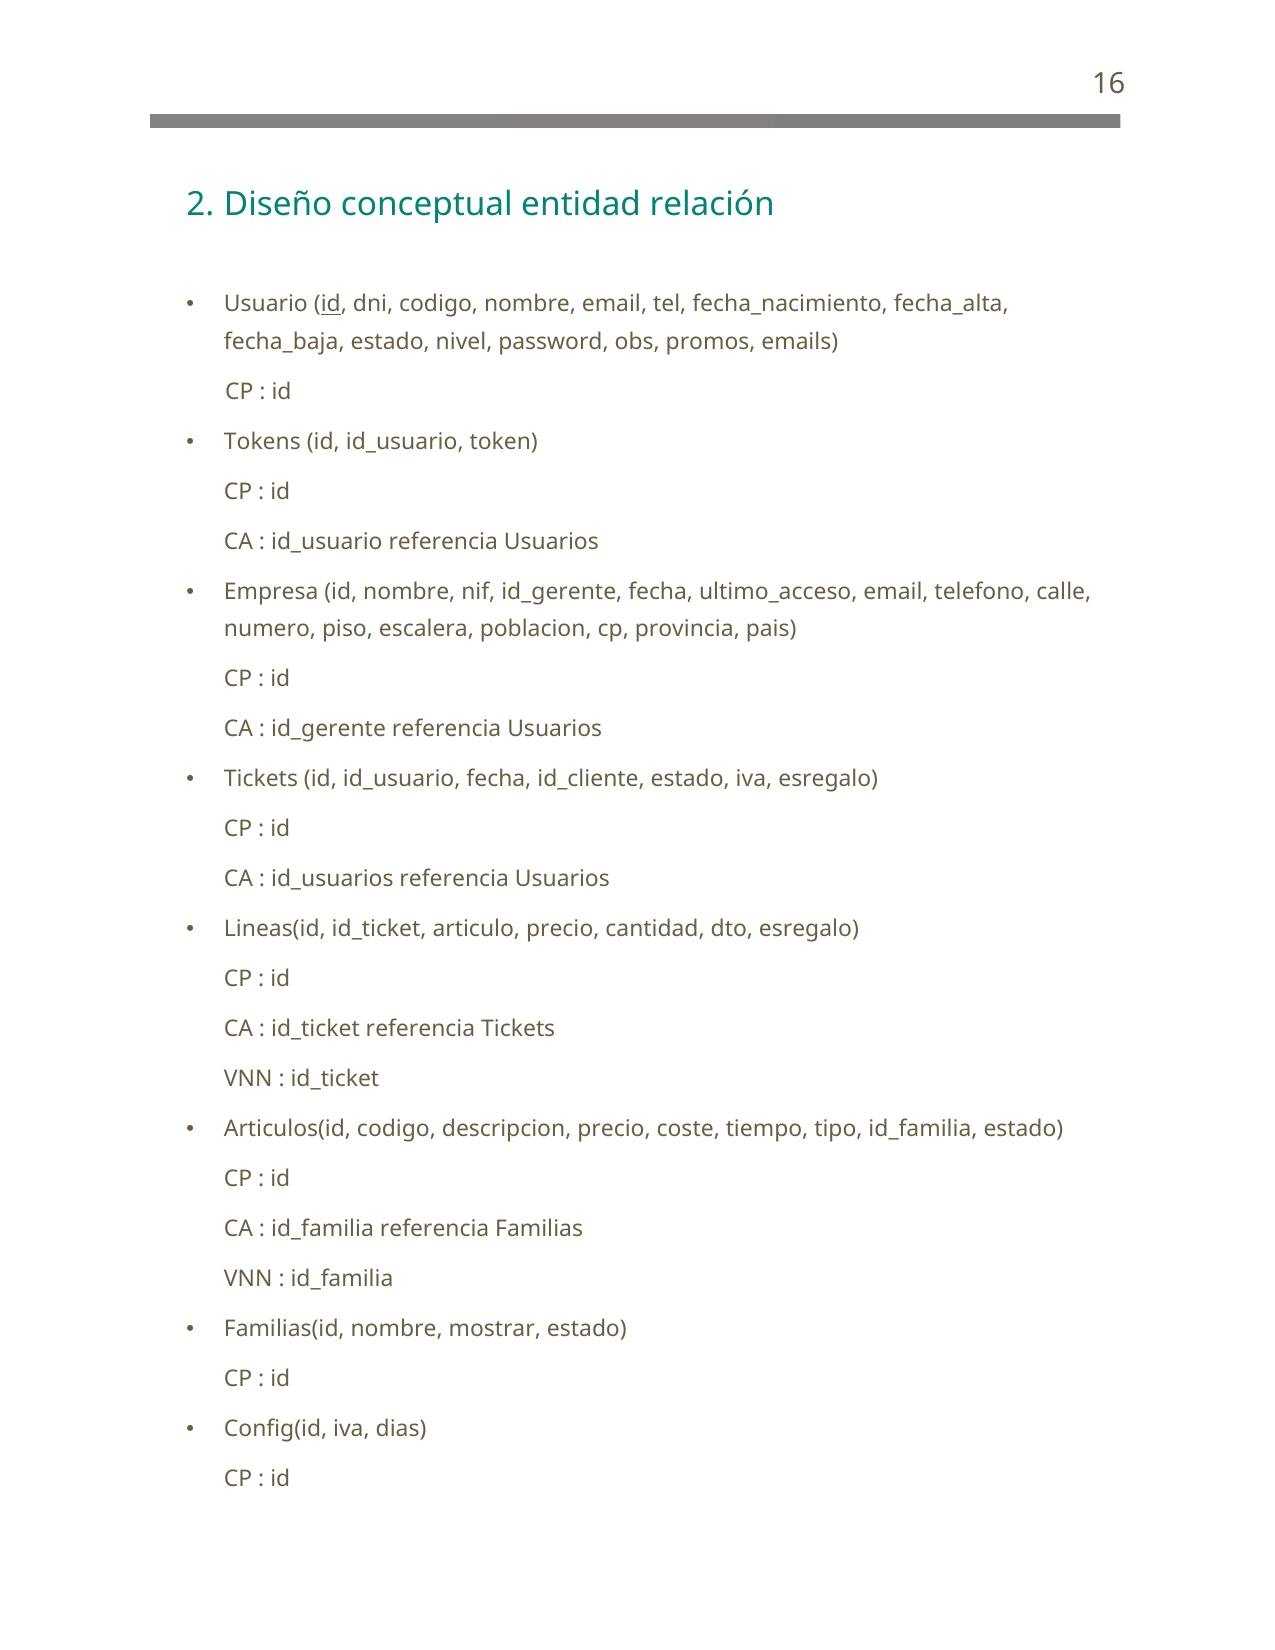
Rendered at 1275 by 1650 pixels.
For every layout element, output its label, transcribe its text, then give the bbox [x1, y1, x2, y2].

list Familias(id, nombre, mostrar, estado) [186, 1312, 1125, 1343]
list CP : id [186, 1462, 1125, 1493]
list CA : id_gerente referencia Usuarios [186, 712, 1125, 743]
list VNN : id_ticket [186, 1062, 1125, 1093]
list CP : id [186, 1362, 1125, 1393]
list Lineas(id, id_ticket, articulo, precio, cantidad, dto, esregalo) [186, 912, 1125, 943]
picture [150, 114, 1121, 128]
text CP : id [150, 375, 1125, 406]
list CA : id_usuarios referencia Usuarios [186, 862, 1125, 893]
list CP : id [186, 662, 1125, 693]
list CA : id_ticket referencia Tickets [186, 1012, 1125, 1043]
list CP : id [186, 1162, 1125, 1193]
list Empresa (id, nombre, nif, id_gerente, fecha, ultimo_acceso, email, telefono, calle, numero, piso, escalera, poblacion, cp, provincia, pais) [186, 575, 1125, 643]
list CP : id [186, 812, 1125, 843]
list CA : id_usuario referencia Usuarios [186, 525, 1125, 556]
list Config(id, iva, dias) [186, 1412, 1125, 1443]
list VNN : id_familia [186, 1262, 1125, 1293]
subtitle Diseño conceptual entidad relación [186, 179, 1125, 225]
list Usuario (id, dni, codigo, nombre, email, tel, fecha_nacimiento, fecha_alta, fecha_baja, estado, nivel, password, obs, promos, emails) [186, 287, 1125, 356]
list CA : id_familia referencia Familias [186, 1212, 1125, 1243]
list Articulos(id, codigo, descripcion, precio, coste, tiempo, tipo, id_familia, estado) [186, 1112, 1125, 1143]
list Tickets (id, id_usuario, fecha, id_cliente, estado, iva, esregalo) [186, 762, 1125, 793]
list Tokens (id, id_usuario, token) [186, 425, 1125, 456]
list CP : id [186, 962, 1125, 993]
list CP : id [186, 475, 1125, 506]
